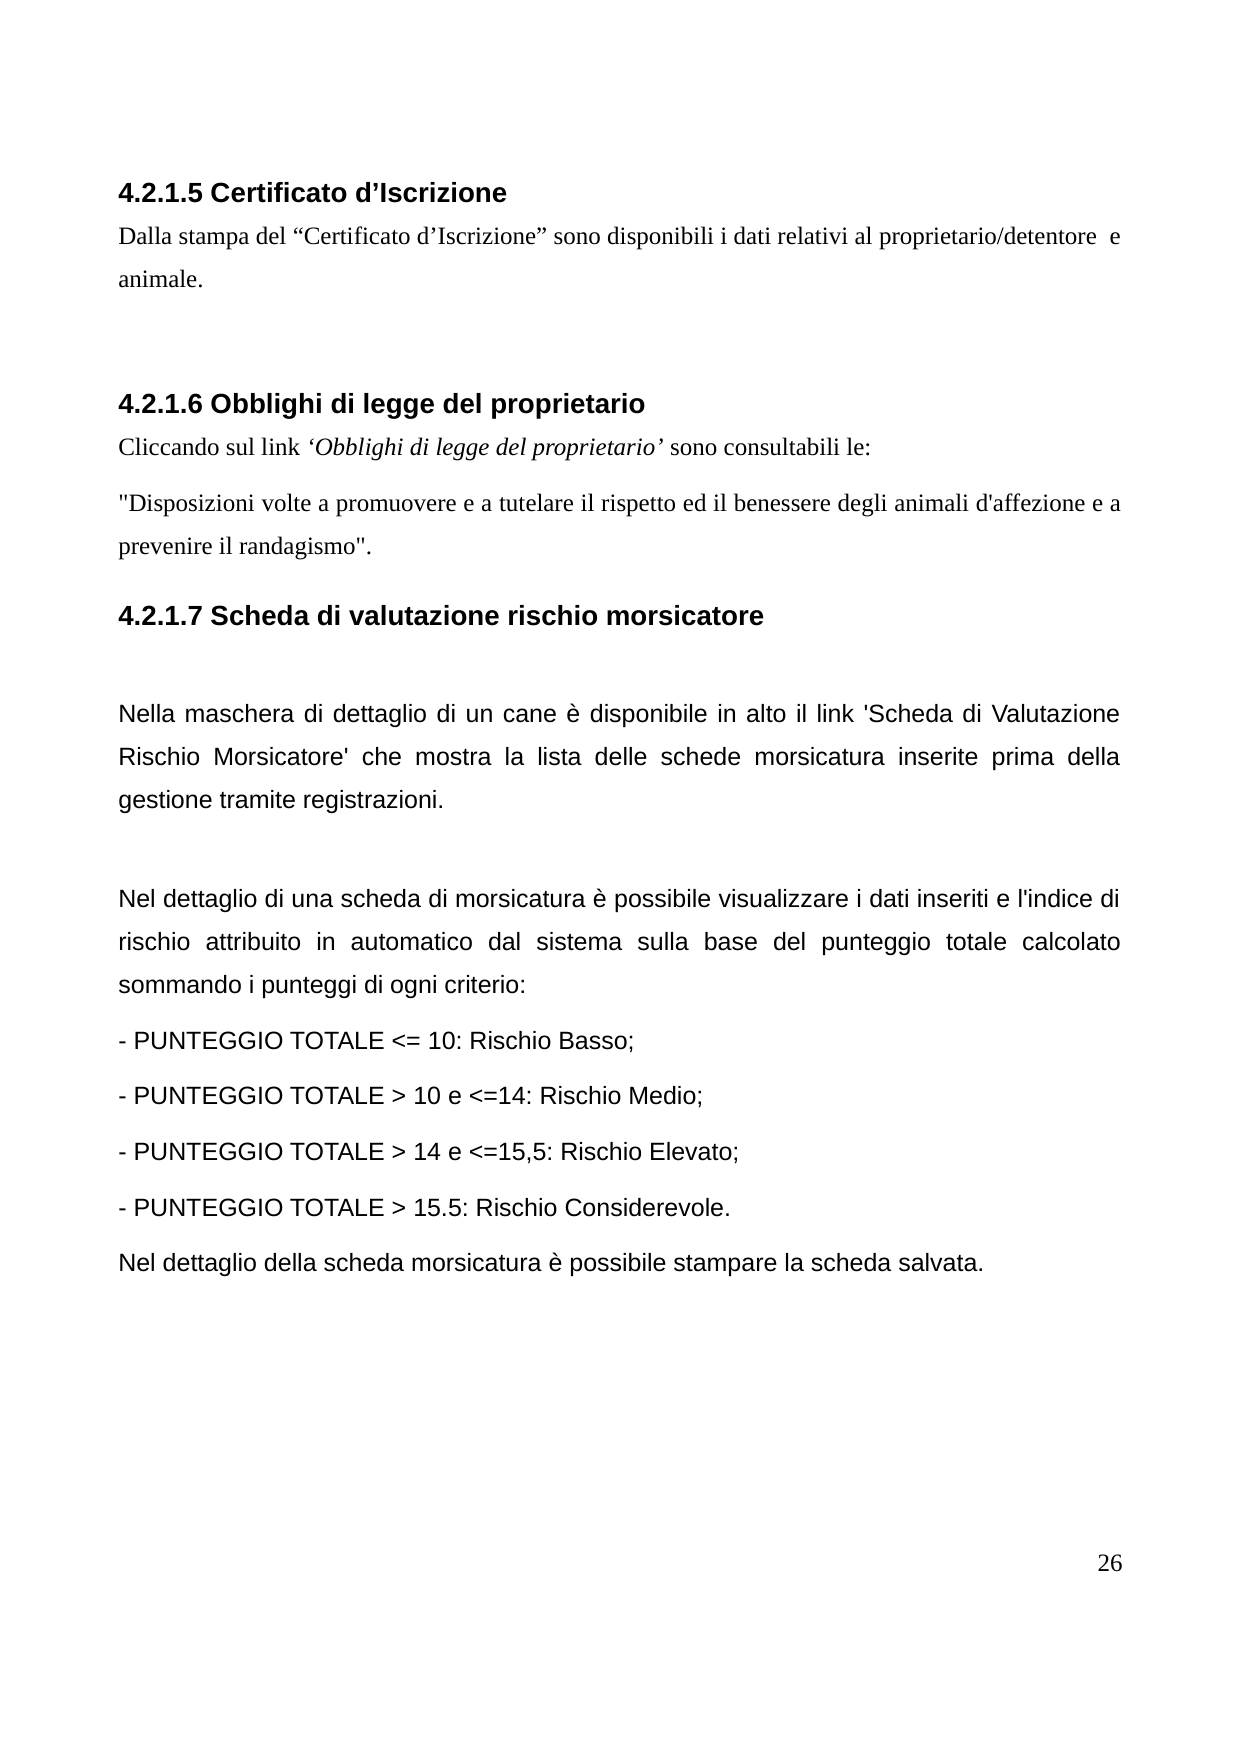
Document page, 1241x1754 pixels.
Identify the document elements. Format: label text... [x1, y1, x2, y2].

text Cliccando sul link ‘Obblighi di legge del proprietario’ sono consultabili le: [118, 432, 1122, 461]
subtitle 4.2.1.7 Scheda di valutazione rischio morsicatore [118, 599, 1122, 631]
text - PUNTEGGIO TOTALE > 10 e <=14: Rischio Medio; [118, 1081, 1122, 1110]
text "Disposizioni volte a promuovere e a tutelare il rispetto ed il benessere degli animali d'affezione e a prevenire il randagismo". [118, 488, 1122, 559]
subtitle 4.2.1.6 Obblighi di legge del proprietario [118, 388, 1122, 419]
text Nel dettaglio della scheda morsicatura è possibile stampare la scheda salvata. [118, 1248, 1122, 1277]
text - PUNTEGGIO TOTALE > 14 e <=15,5: Rischio Elevato; [118, 1137, 1122, 1166]
text Dalla stampa del “Certificato d’Iscrizione” sono disponibili i dati relativi al proprietario/detentore e animale. [118, 221, 1122, 293]
text Nella maschera di dettaglio di un cane è disponibile in alto il link 'Scheda di Valutazione Rischio Morsicatore' che mostra la lista delle schede morsicatura inserite prima della gestione tramite registrazioni. [118, 699, 1122, 814]
subtitle 4.2.1.5 Certificato d’Iscrizione [118, 176, 1122, 208]
text - PUNTEGGIO TOTALE <= 10: Rischio Basso; [118, 1026, 1122, 1054]
text Nel dettaglio di una scheda di morsicatura è possibile visualizzare i dati inseriti e l'indice di rischio attribuito in automatico dal sistema sulla base del punteggio totale calcolato sommando i punteggi di ogni criterio: [118, 841, 1122, 999]
text - PUNTEGGIO TOTALE > 15.5: Rischio Considerevole. [118, 1193, 1122, 1221]
